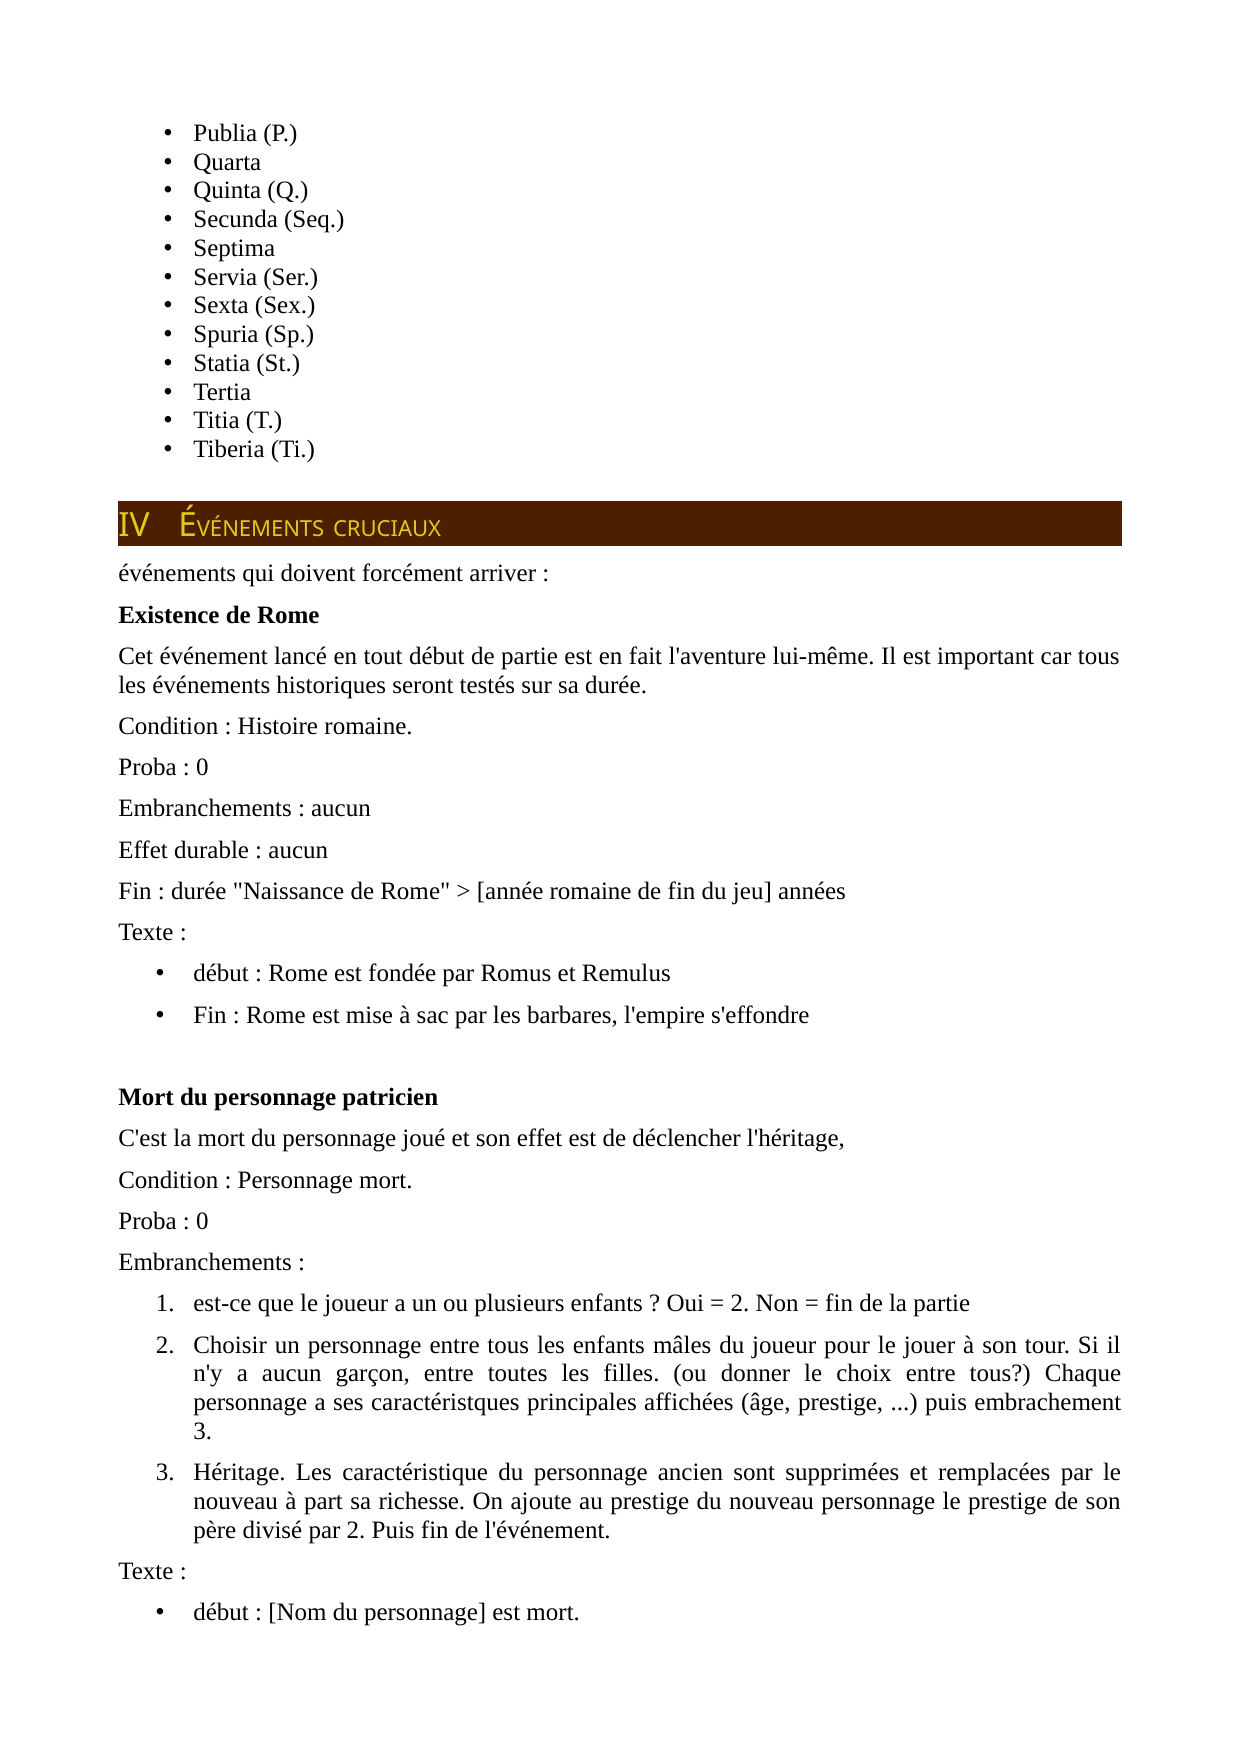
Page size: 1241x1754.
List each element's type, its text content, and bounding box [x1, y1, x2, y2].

list Publia (P.) [164, 118, 1122, 147]
list est-ce que le joueur a un ou plusieurs enfants ? Oui = 2. Non = fin de la partie [156, 1288, 1122, 1317]
list Tertia [164, 377, 1122, 406]
text Embranchements : [118, 1247, 1122, 1276]
text Condition : Histoire romaine. [118, 711, 1122, 740]
text événements qui doivent forcément arriver : [118, 558, 1122, 587]
list Statia (St.) [164, 348, 1122, 377]
text C'est la mort du personnage joué et son effet est de déclencher l'héritage, [118, 1123, 1122, 1152]
text Proba : 0 [118, 1206, 1122, 1235]
list Secunda (Seq.) [164, 204, 1122, 233]
list Héritage. Les caractéristique du personnage ancien sont supprimées et remplacées par le nouveau à part sa richesse. On ajoute au prestige du nouveau personnage le prestige de son père divisé par 2. Puis fin de l'événement. [156, 1457, 1122, 1543]
list Servia (Ser.) [164, 262, 1122, 291]
text Condition : Personnage mort. [118, 1165, 1122, 1193]
list Quarta [164, 147, 1122, 176]
list Spuria (Sp.) [164, 319, 1122, 348]
list Fin : Rome est mise à sac par les barbares, l'empire s'effondre [156, 1000, 1122, 1028]
list Sexta (Sex.) [164, 291, 1122, 319]
list Quinta (Q.) [164, 176, 1122, 204]
subtitle Événements cruciaux [118, 501, 1122, 546]
list Tiberia (Ti.) [164, 434, 1122, 463]
list début : [Nom du personnage] est mort. [156, 1597, 1122, 1626]
text Fin : durée "Naissance de Rome" > [année romaine de fin du jeu] années [118, 876, 1122, 905]
text Texte : [118, 917, 1122, 946]
text Mort du personnage patricien [118, 1082, 1122, 1111]
list Titia (T.) [164, 406, 1122, 434]
list Septima [164, 233, 1122, 262]
list début : Rome est fondée par Romus et Remulus [156, 958, 1122, 987]
text Proba : 0 [118, 752, 1122, 781]
text Existence de Rome [118, 600, 1122, 628]
text Texte : [118, 1556, 1122, 1585]
text Effet durable : aucun [118, 835, 1122, 863]
text Cet événement lancé en tout début de partie est en fait l'aventure lui-même. Il est important car tous les événements historiques seront testés sur sa durée. [118, 641, 1122, 698]
list Choisir un personnage entre tous les enfants mâles du joueur pour le jouer à son tour. Si il n'y a aucun garçon, entre toutes les filles. (ou donner le choix entre tous?) Chaque personnage a ses caractéristques principales affichées (âge, prestige, ...) puis embrachement 3. [156, 1330, 1122, 1445]
text Embranchements : aucun [118, 793, 1122, 822]
